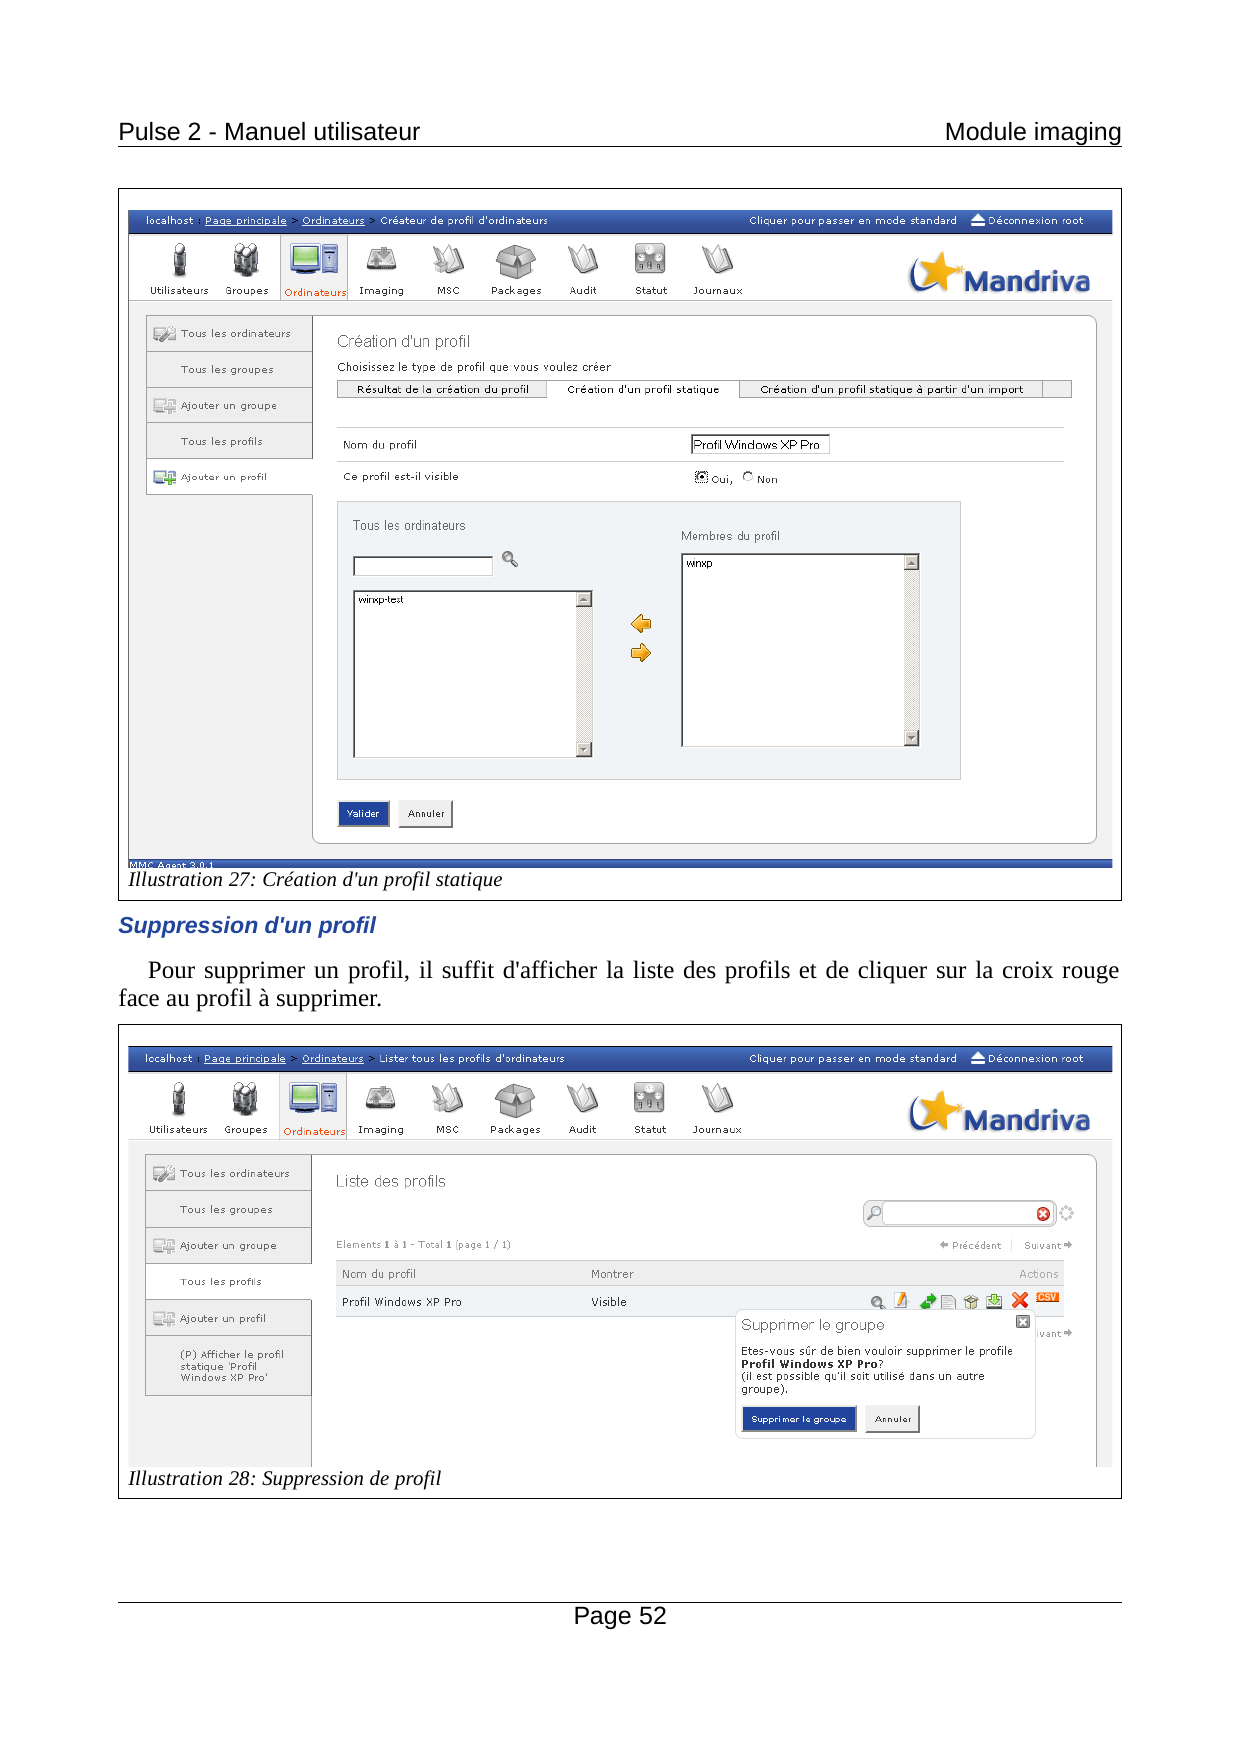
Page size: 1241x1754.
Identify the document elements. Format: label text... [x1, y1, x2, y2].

text Illustration 28: Suppression de profil [128, 1467, 1112, 1490]
picture [128, 1046, 1113, 1467]
picture [128, 210, 1113, 868]
subtitle [118, 176, 1122, 188]
text Illustration 27: Création d'un profil statique [128, 868, 1112, 891]
text Pour supprimer un profil, il suffit d'afficher la liste des profils et de cliquer sur la croix rouge face au profil à supprimer. [118, 956, 1122, 1012]
subtitle Suppression d'un profil [118, 901, 1122, 938]
subtitle [119, 189, 1121, 900]
